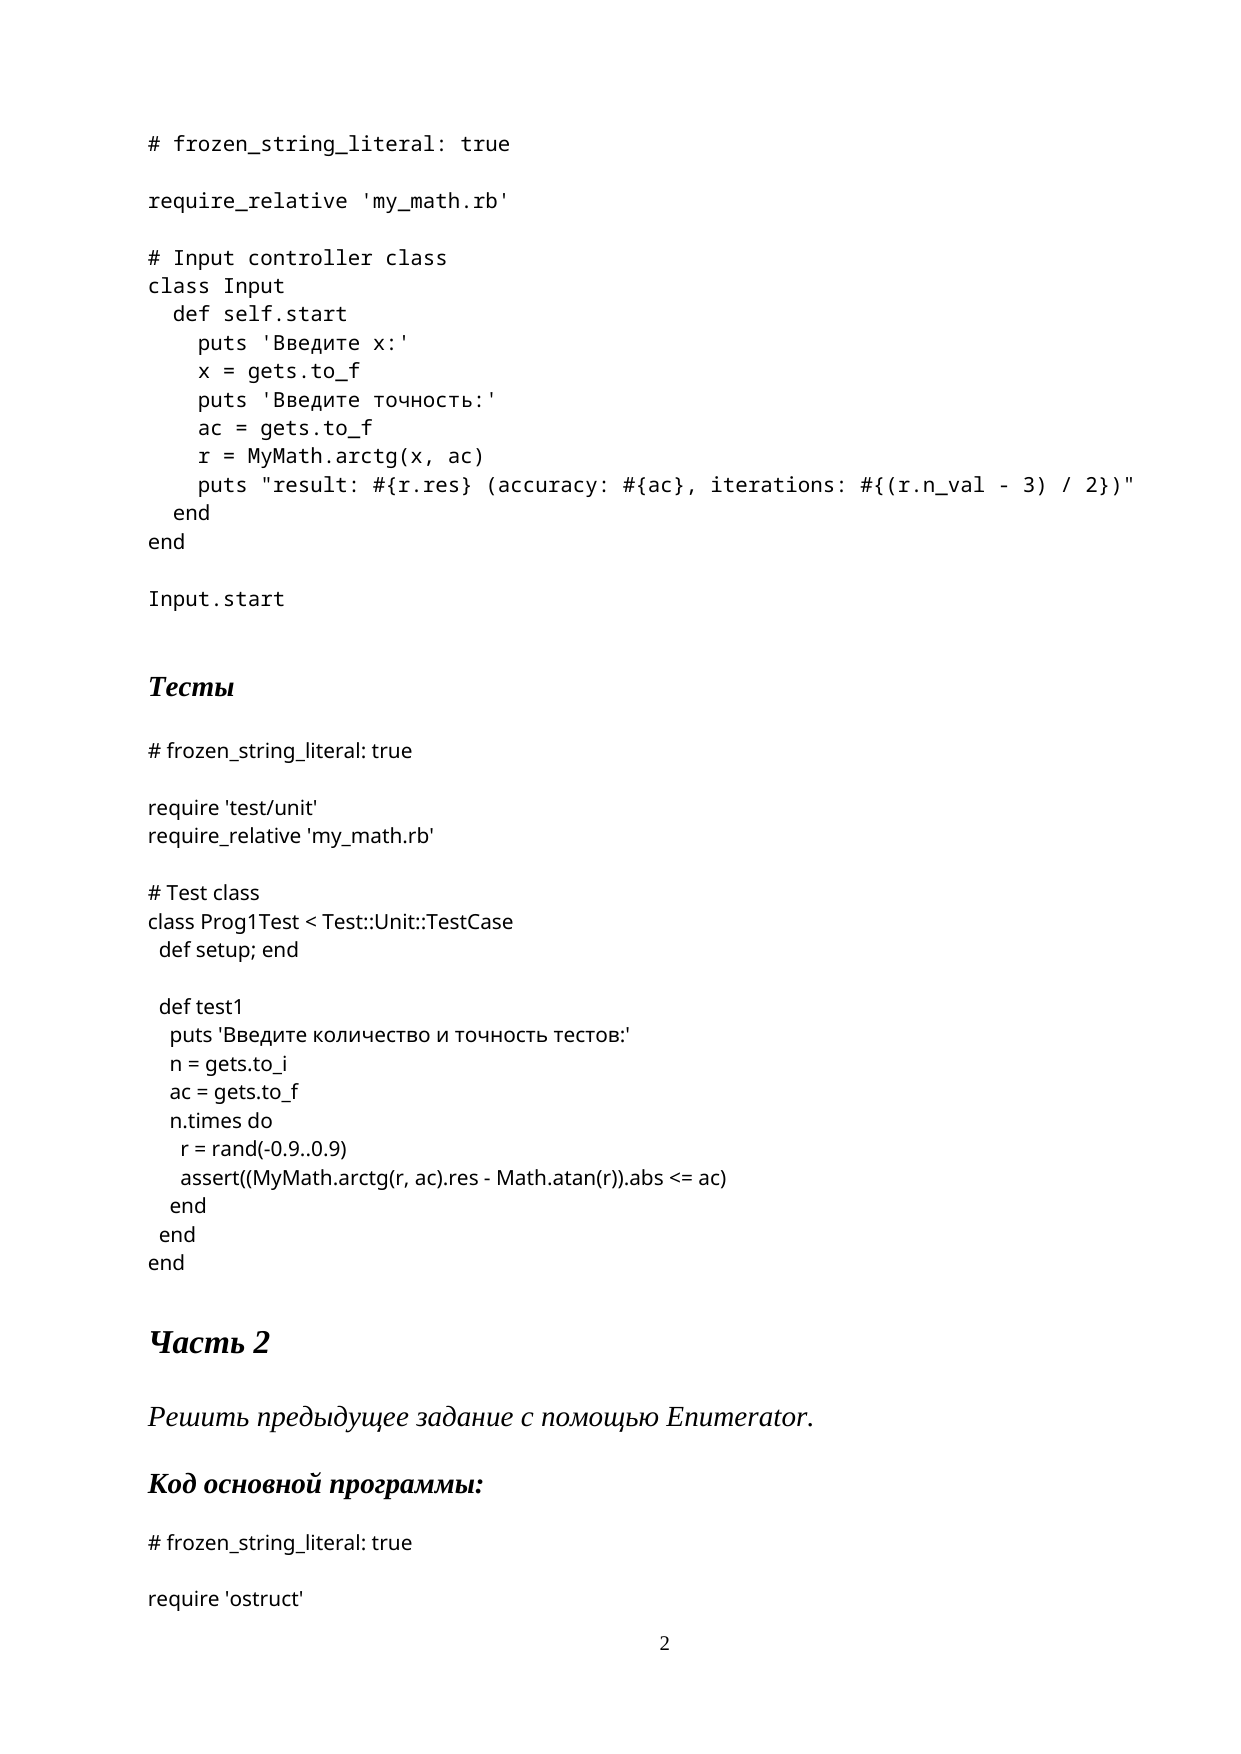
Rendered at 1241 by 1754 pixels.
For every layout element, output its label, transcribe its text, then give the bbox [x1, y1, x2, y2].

text class Input [148, 271, 1181, 299]
text puts 'Введите количество и точность тестов:' [148, 1021, 1181, 1049]
text Тесты [148, 669, 1181, 703]
text Часть 2 [148, 1322, 1181, 1360]
text r = rand(-0.9..0.9) [148, 1134, 1181, 1163]
text # Input controller class [148, 243, 1181, 271]
text puts 'Введите точность:' [148, 385, 1181, 413]
text end [148, 1220, 1181, 1248]
text # Test class [148, 878, 1181, 907]
text class Prog1Test < Test::Unit::TestCase [148, 907, 1181, 935]
text ac = gets.to_f [148, 413, 1181, 442]
text require_relative 'my_math.rb' [148, 822, 1181, 850]
text require_relative 'my_math.rb' [148, 186, 1181, 214]
text def self.start [148, 299, 1181, 328]
text x = gets.to_f [148, 356, 1181, 385]
text def setup; end [148, 935, 1181, 964]
text assert((MyMath.arctg(r, ac).res - Math.atan(r)).abs <= ac) [148, 1163, 1181, 1191]
text r = MyMath.arctg(x, ac) [148, 442, 1181, 470]
text n = gets.to_i [148, 1049, 1181, 1077]
text puts "result: #{r.res} (accuracy: #{ac}, iterations: #{(r.n_val - 3) / 2})" [148, 470, 1181, 498]
text Код основной программы: [148, 1466, 1181, 1499]
text # frozen_string_literal: true [148, 736, 1181, 765]
text def test1 [148, 992, 1181, 1021]
text Решить предыдущее задание с помощью Enumerator. [148, 1399, 1181, 1432]
text end [148, 1248, 1181, 1277]
text puts 'Введите x:' [148, 328, 1181, 356]
text require 'test/unit' [148, 793, 1181, 822]
text # frozen_string_literal: true [148, 129, 1181, 157]
text Input.start [148, 584, 1181, 612]
text # frozen_string_literal: true [148, 1528, 1181, 1556]
text ac = gets.to_f [148, 1077, 1181, 1106]
text end [148, 498, 1181, 527]
text end [148, 1191, 1181, 1220]
text end [148, 527, 1181, 555]
text require 'ostruct' [148, 1584, 1181, 1613]
text n.times do [148, 1106, 1181, 1134]
